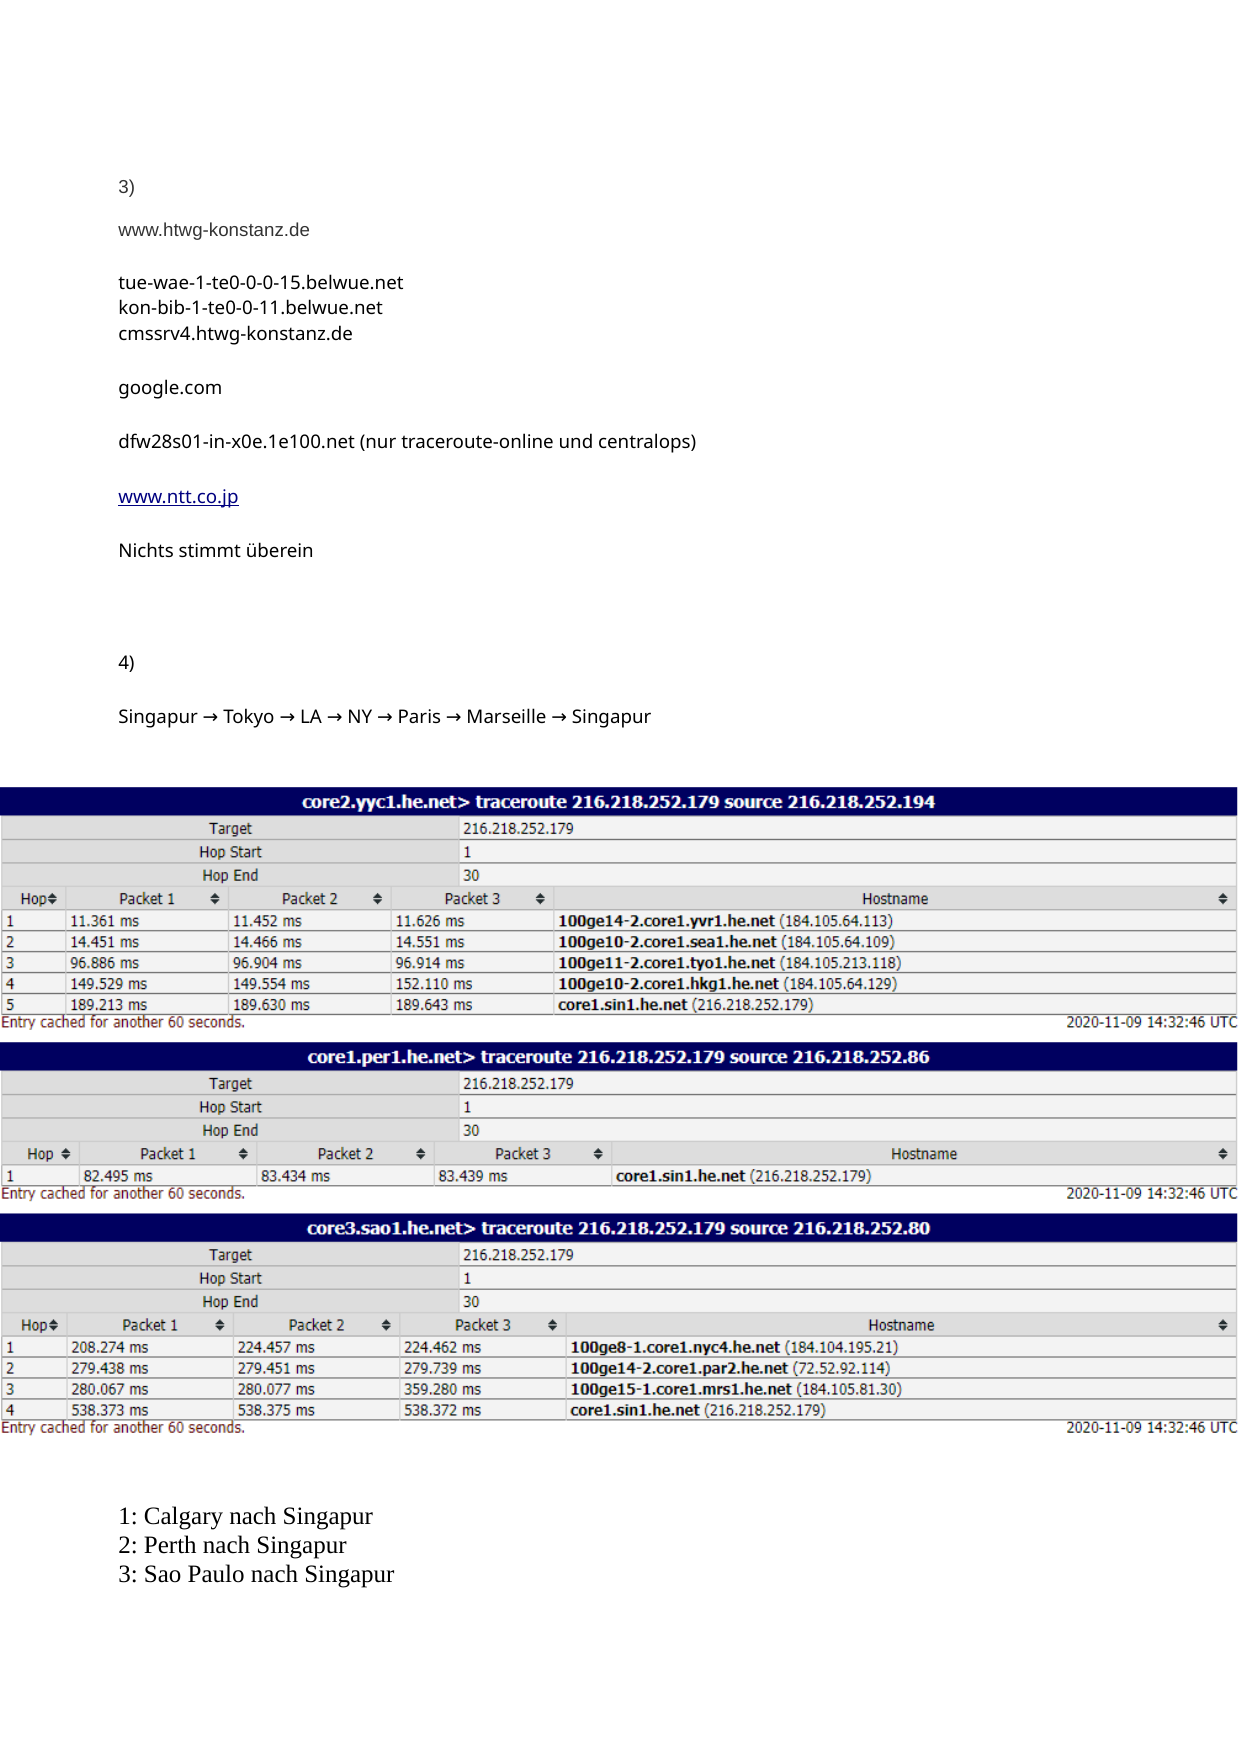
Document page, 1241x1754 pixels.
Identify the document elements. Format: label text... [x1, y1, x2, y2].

text google.com [118, 374, 1122, 400]
text 1: Calgary nach Singapur [118, 1501, 1122, 1530]
text tue-wae-1-te0-0-0-15.belwue.net [118, 269, 1122, 294]
text cmssrv4.htwg-konstanz.de [118, 320, 1122, 346]
text 3) [118, 176, 1122, 197]
text 3: Sao Paulo nach Singapur [118, 1559, 1122, 1587]
text dfw28s01-in-x0e.1e100.net (nur traceroute-online und centralops) [118, 429, 1122, 454]
text 2: Perth nach Singapur [118, 1530, 1122, 1559]
text Singapur → Tokyo → LA → NY → Paris → Marseille → Singapur [118, 703, 1122, 729]
text kon-bib-1-te0-0-11.belwue.net [118, 294, 1122, 320]
text www.ntt.co.jp [118, 483, 1122, 508]
picture [0, 786, 1241, 1444]
text Nichts stimmt überein [118, 537, 1122, 563]
text 4) [118, 649, 1122, 674]
text www.htwg-konstanz.de [118, 219, 1122, 240]
